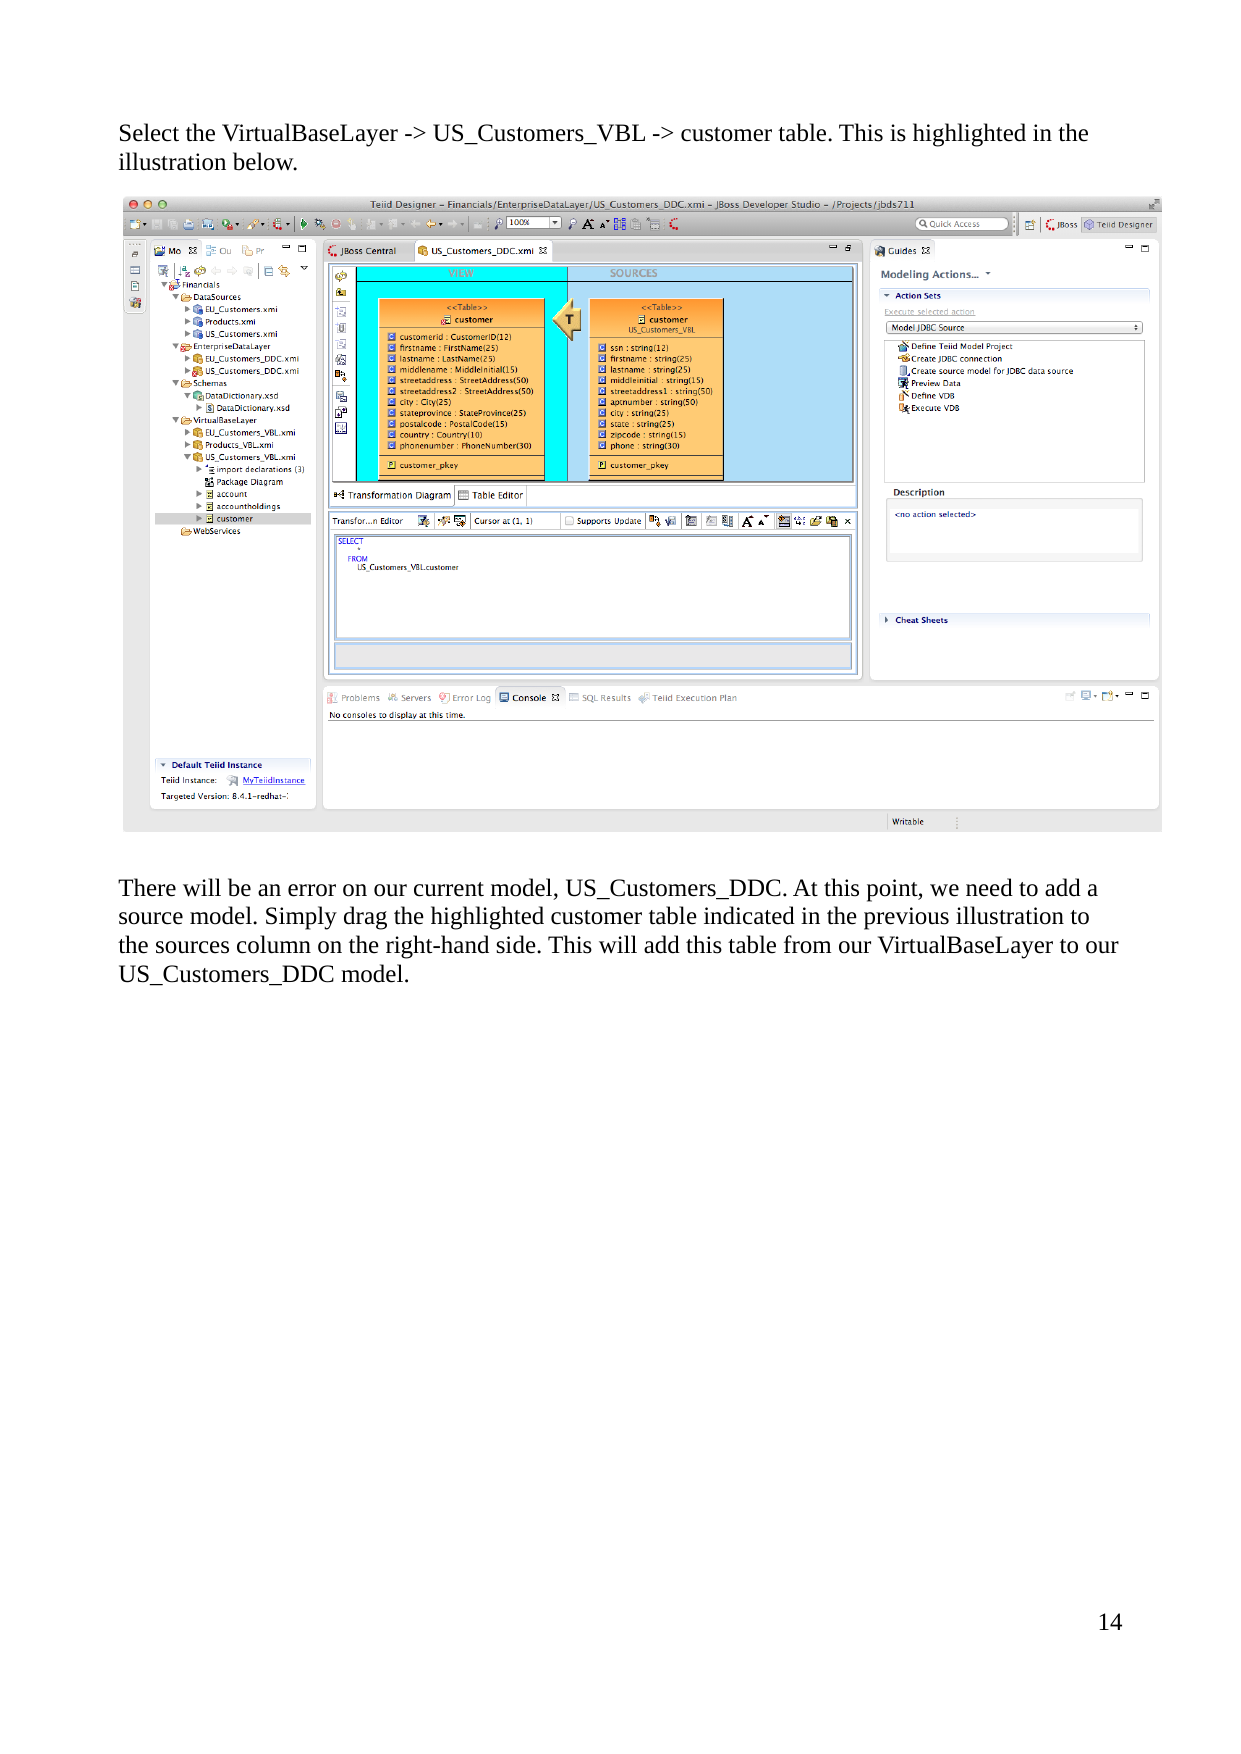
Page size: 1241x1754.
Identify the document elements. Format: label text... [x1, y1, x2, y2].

picture [123, 196, 1162, 832]
text Select the VirtualBaseLayer -> US_Customers_VBL -> customer table. This is highlighted in the illustration below. [118, 118, 1122, 176]
text There will be an error on our current model, US_Customers_DDC. At this point, we need to add a source model. Simply drag the highlighted customer table indicated in the previous illustration to the sources column on the right-hand side. This will add this table from our VirtualBaseLayer to our US_Customers_DDC model. [118, 873, 1122, 988]
